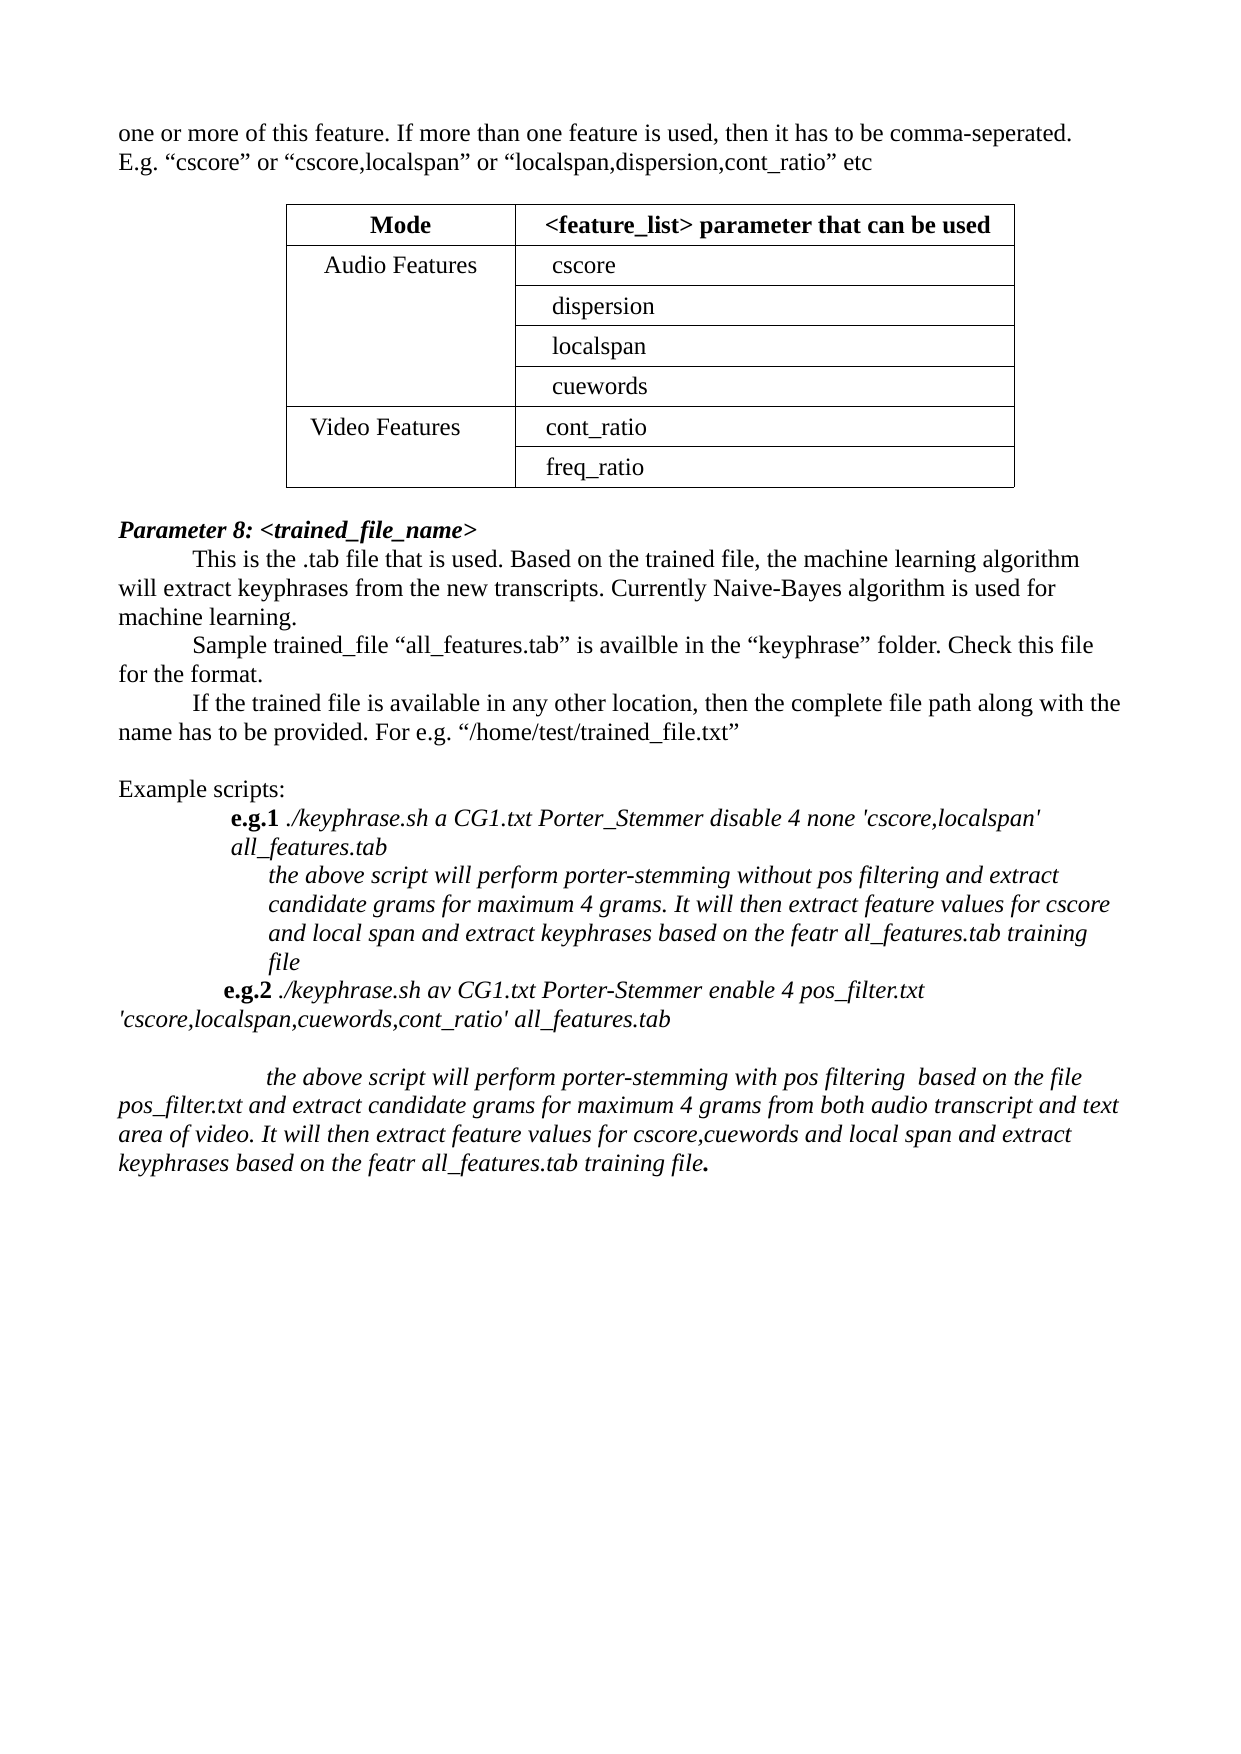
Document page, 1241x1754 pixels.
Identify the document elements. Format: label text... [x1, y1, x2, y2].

text Parameter 8: <trained_file_name> [118, 515, 1122, 544]
table_cell freq_ratio [516, 447, 1014, 487]
table_cell dispersion [516, 286, 1014, 325]
text This is the .tab file that is used. Based on the trained file, the machine learning algorithm will extract keyphrases from the new transcripts. Currently Naive-Bayes algorithm is used for machine learning. [118, 544, 1122, 630]
table_cell cuewords [516, 367, 1014, 406]
text one or more of this feature. If more than one feature is used, then it has to be comma-seperated. [118, 118, 1122, 147]
text Sample trained_file “all_features.tab” is availble in the “keyphrase” folder. Check this file for the format. [118, 630, 1122, 688]
table_cell cscore [516, 246, 1014, 285]
text E.g. “cscore” or “cscore,localspan” or “localspan,dispersion,cont_ratio” etc [118, 147, 1122, 176]
table_header Mode [287, 205, 515, 245]
table_cell localspan [516, 326, 1014, 366]
table_cell Video Features [287, 407, 515, 487]
table_cell Audio Features [287, 246, 515, 406]
text e.g.2 ./keyphrase.sh av CG1.txt Porter-Stemmer enable 4 pos_filter.txt 'cscore,localspan,cuewords,cont_ratio' all_features.tab [118, 975, 1122, 1033]
text Example scripts: [118, 774, 1122, 803]
table_cell cont_ratio [516, 407, 1014, 446]
text If the trained file is available in any other location, then the complete file path along with the name has to be provided. For e.g. “/home/test/trained_file.txt” [118, 688, 1122, 745]
text the above script will perform porter-stemming with pos filtering based on the file pos_filter.txt and extract candidate grams for maximum 4 grams from both audio transcript and text area of video. It will then extract feature values for cscore,cuewords and local span and extract keyphrases based on the featr all_features.tab training file. [118, 1062, 1122, 1177]
list the above script will perform porter-stemming without pos filtering and extract candidate grams for maximum 4 grams. It will then extract feature values for cscore and local span and extract keyphrases based on the featr all_features.tab training file [231, 860, 1122, 975]
table_header <feature_list> parameter that can be used [516, 205, 1014, 245]
list e.g.1 ./keyphrase.sh a CG1.txt Porter_Stemmer disable 4 none 'cscore,localspan' all_features.tab [193, 803, 1122, 860]
